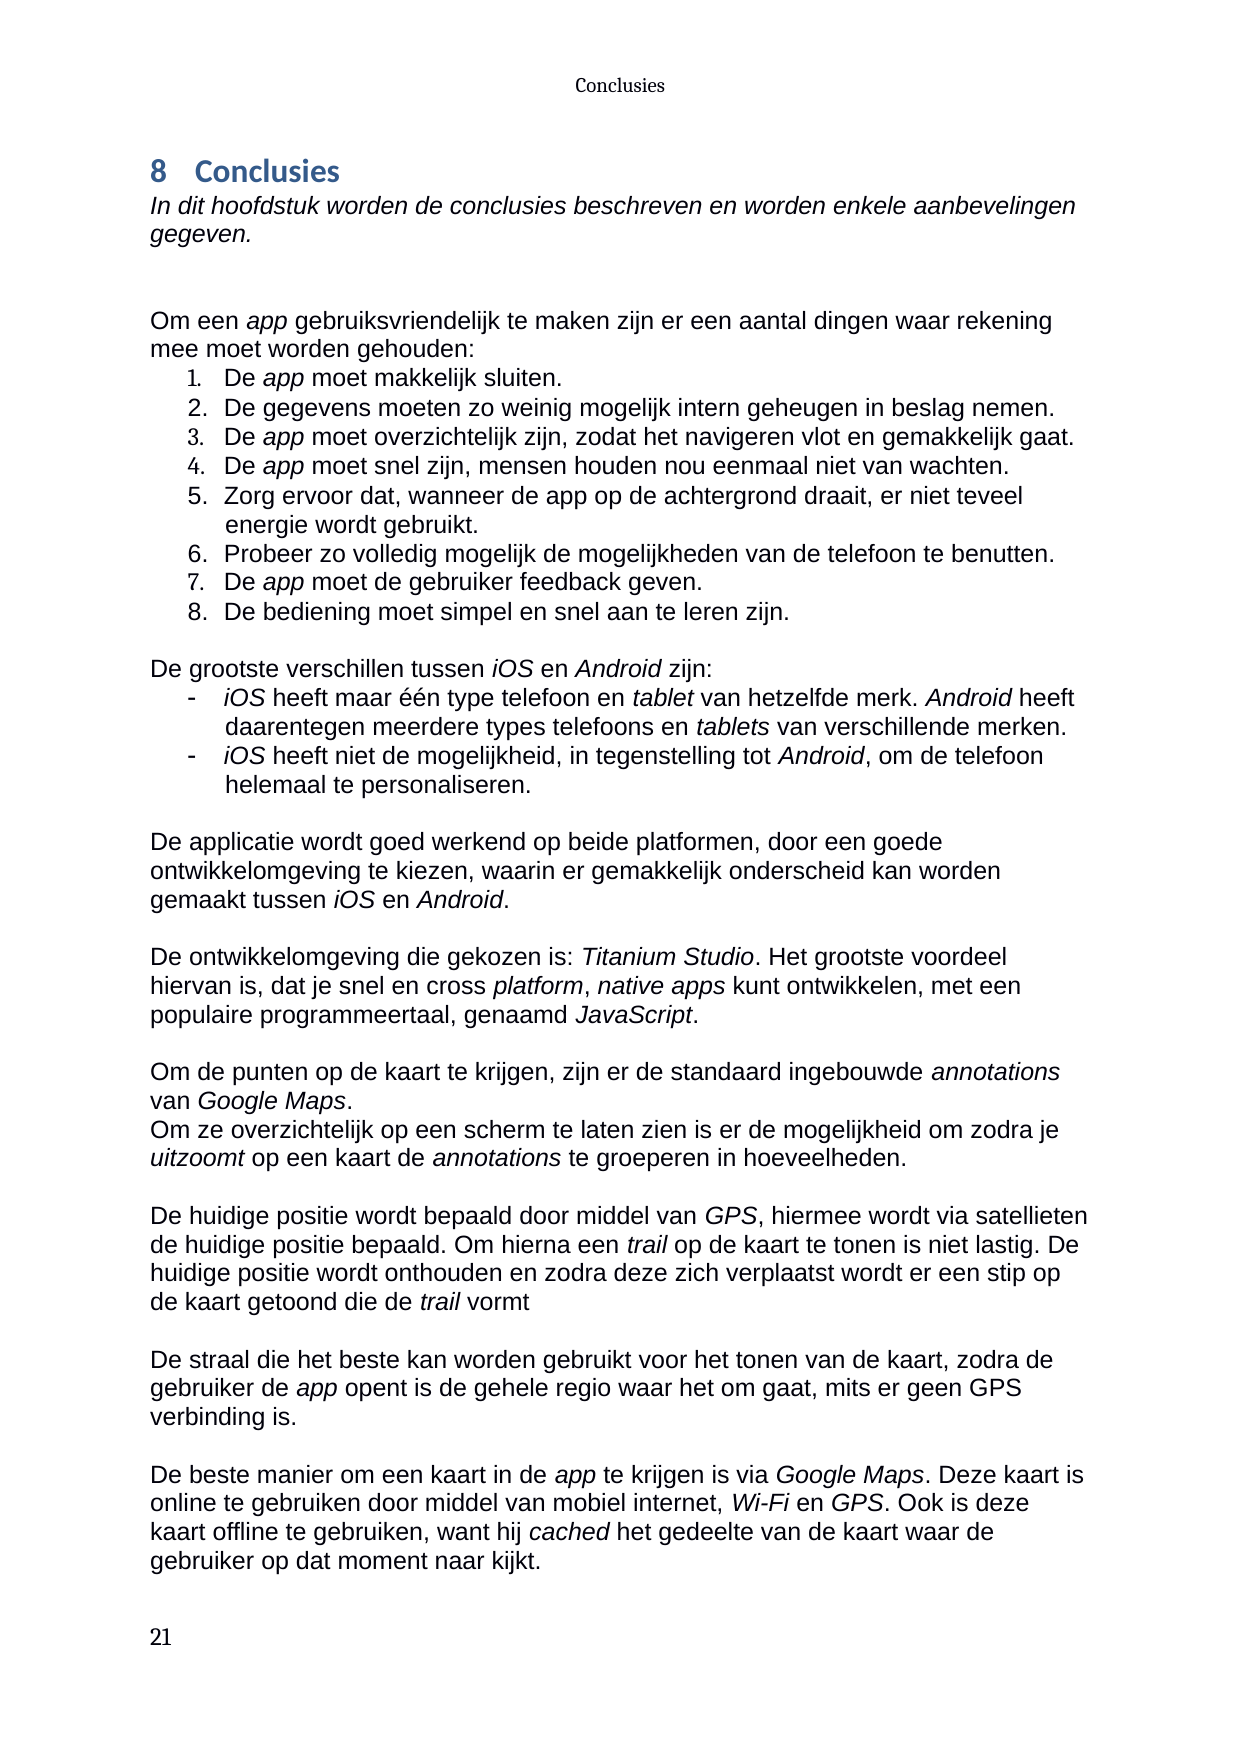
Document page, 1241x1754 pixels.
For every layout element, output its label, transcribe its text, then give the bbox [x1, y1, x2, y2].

list De gegevens moeten zo weinig mogelijk intern geheugen in beslag nemen. [187, 393, 1090, 422]
text In dit hoofdstuk worden de conclusies beschreven en worden enkele aanbevelingen gegeven. [150, 191, 1090, 248]
text De beste manier om een kaart in de app te krijgen is via Google Maps. Deze kaart is online te gebruiken door middel van mobiel internet, Wi-Fi en GPS. Ook is deze kaart offline te gebruiken, want hij cached het gedeelte van de kaart waar de gebruiker op dat moment naar kijkt. [150, 1460, 1090, 1575]
text Om een app gebruiksvriendelijk te maken zijn er een aantal dingen waar rekening mee moet worden gehouden: [150, 306, 1090, 363]
list De app moet de gebruiker feedback geven. [187, 567, 1090, 597]
list De app moet overzichtelijk zijn, zodat het navigeren vlot en gemakkelijk gaat. [187, 422, 1090, 451]
list Probeer zo volledig mogelijk de mogelijkheden van de telefoon te benutten. [187, 538, 1090, 567]
list Zorg ervoor dat, wanneer de app op de achtergrond draait, er niet teveel energie wordt gebruikt. [187, 481, 1090, 538]
text Om ze overzichtelijk op een scherm te laten zien is er de mogelijkheid om zodra je uitzoomt op een kaart de annotations te groeperen in hoeveelheden. [150, 1115, 1090, 1172]
list iOS heeft maar één type telefoon en tablet van hetzelfde merk. Android heeft daarentegen meerdere types telefoons en tablets van verschillende merken. [187, 683, 1090, 741]
text De applicatie wordt goed werkend op beide platformen, door een goede ontwikkelomgeving te kiezen, waarin er gemakkelijk onderscheid kan worden gemaakt tussen iOS en Android. [150, 827, 1090, 913]
list De app moet makkelijk sluiten. [187, 363, 1090, 393]
text Om de punten op de kaart te krijgen, zijn er de standaard ingebouwde annotations van Google Maps. [150, 1057, 1090, 1115]
list De app moet snel zijn, mensen houden nou eenmaal niet van wachten. [187, 451, 1090, 481]
list iOS heeft niet de mogelijkheid, in tegenstelling tot Android, om de telefoon helemaal te personaliseren. [187, 741, 1090, 798]
text De huidige positie wordt bepaald door middel van GPS, hiermee wordt via satellieten de huidige positie bepaald. Om hierna een trail op de kaart te tonen is niet lastig. De huidige positie wordt onthouden en zodra deze zich verplaatst wordt er een stip op de kaart getoond die de trail vormt [150, 1201, 1090, 1316]
subtitle 8 Conclusies [150, 150, 1090, 191]
list De bediening moet simpel en snel aan te leren zijn. [187, 597, 1090, 626]
text De grootste verschillen tussen iOS en Android zijn: [150, 654, 1090, 683]
text De straal die het beste kan worden gebruikt voor het tonen van de kaart, zodra de gebruiker de app opent is de gehele regio waar het om gaat, mits er geen GPS verbinding is. [150, 1345, 1090, 1431]
text De ontwikkelomgeving die gekozen is: Titanium Studio. Het grootste voordeel hiervan is, dat je snel en cross platform, native apps kunt ontwikkelen, met een populaire programmeertaal, genaamd JavaScript. [150, 942, 1090, 1028]
